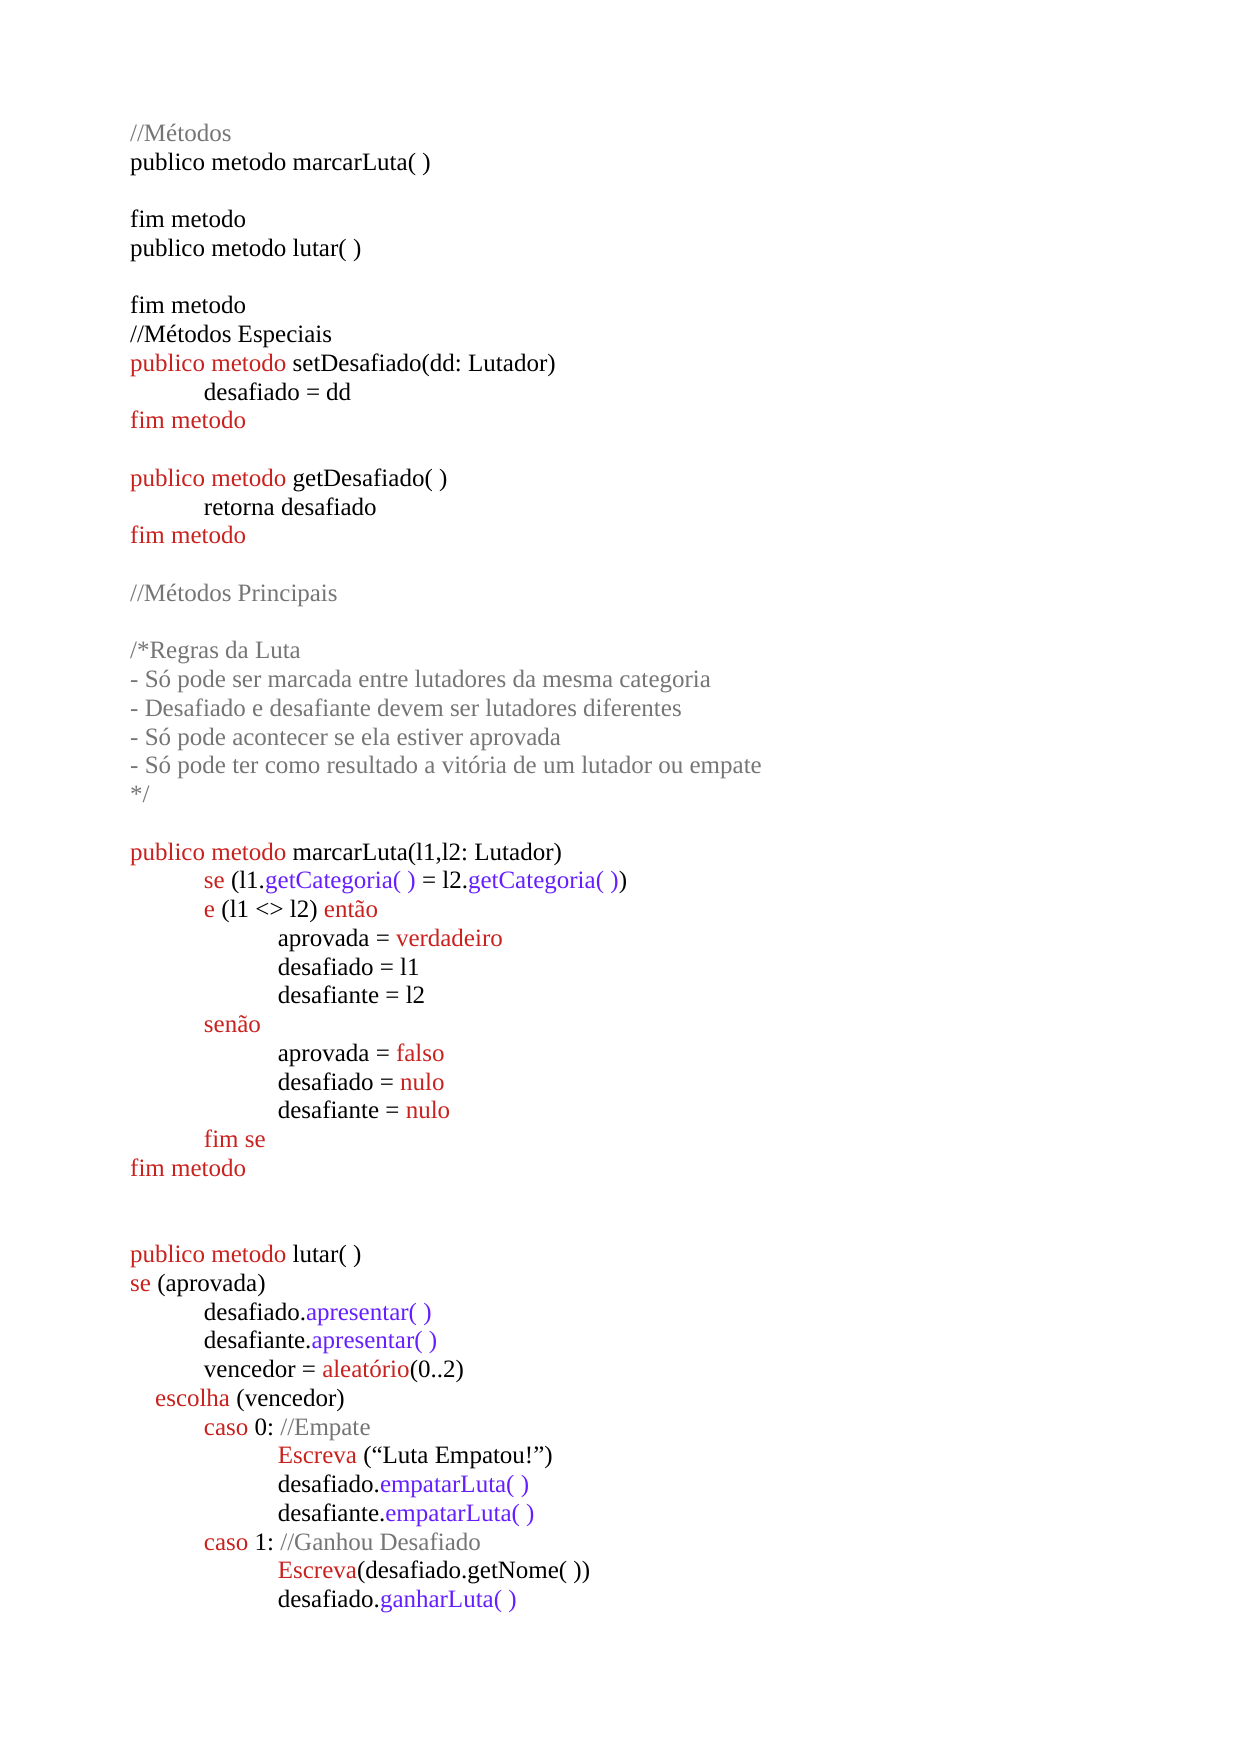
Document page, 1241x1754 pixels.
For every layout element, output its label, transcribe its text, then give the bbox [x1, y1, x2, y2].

text vencedor = aleatório(0..2) [130, 1354, 1122, 1383]
text publico metodo marcarLuta( ) [130, 147, 1122, 176]
text se (l1.getCategoria( ) = l2.getCategoria( )) [130, 866, 1122, 894]
text desafiado = nulo [130, 1067, 1122, 1096]
text desafiado.empatarLuta( ) [130, 1469, 1122, 1498]
text publico metodo marcarLuta(l1,l2: Lutador) [130, 837, 1122, 866]
text */ [130, 779, 1122, 808]
text //Métodos Principais [130, 578, 1122, 607]
text se (aprovada) [130, 1268, 1122, 1297]
text fim metodo [130, 1153, 1122, 1182]
text desafiado = dd [130, 377, 1122, 406]
text /*Regras da Luta [130, 636, 1122, 664]
text fim metodo [130, 406, 1122, 434]
text - Só pode ser marcada entre lutadores da mesma categoria [130, 664, 1122, 693]
text - Desafiado e desafiante devem ser lutadores diferentes [130, 693, 1122, 722]
text - Só pode ter como resultado a vitória de um lutador ou empate [130, 751, 1122, 779]
text retorna desafiado [130, 492, 1122, 521]
text Escreva (“Luta Empatou!”) [130, 1441, 1122, 1469]
text desafiado = l1 [130, 952, 1122, 981]
text caso 0: //Empate [130, 1412, 1122, 1441]
text publico metodo lutar( ) [130, 233, 1122, 262]
text fim metodo [130, 521, 1122, 549]
text desafiado.ganharLuta( ) [130, 1584, 1122, 1613]
text publico metodo lutar( ) [130, 1239, 1122, 1268]
text desafiante.apresentar( ) [130, 1326, 1122, 1354]
text aprovada = verdadeiro [130, 923, 1122, 952]
text - Só pode acontecer se ela estiver aprovada [130, 722, 1122, 751]
text fim metodo [130, 291, 1122, 319]
text aprovada = falso [130, 1038, 1122, 1067]
text senão [130, 1009, 1122, 1038]
text desafiado.apresentar( ) [130, 1297, 1122, 1326]
text desafiante.empatarLuta( ) [130, 1498, 1122, 1527]
text //Métodos [130, 118, 1122, 147]
text escolha (vencedor) [130, 1383, 1122, 1412]
text publico metodo setDesafiado(dd: Lutador) [130, 348, 1122, 377]
text desafiante = nulo [130, 1096, 1122, 1124]
text Escreva(desafiado.getNome( )) [130, 1556, 1122, 1584]
text //Métodos Especiais [130, 319, 1122, 348]
text caso 1: //Ganhou Desafiado [130, 1527, 1122, 1556]
text fim metodo [130, 204, 1122, 233]
text desafiante = l2 [130, 981, 1122, 1009]
text publico metodo getDesafiado( ) [130, 463, 1122, 492]
text fim se [130, 1124, 1122, 1153]
text e (l1 <> l2) então [130, 894, 1122, 923]
